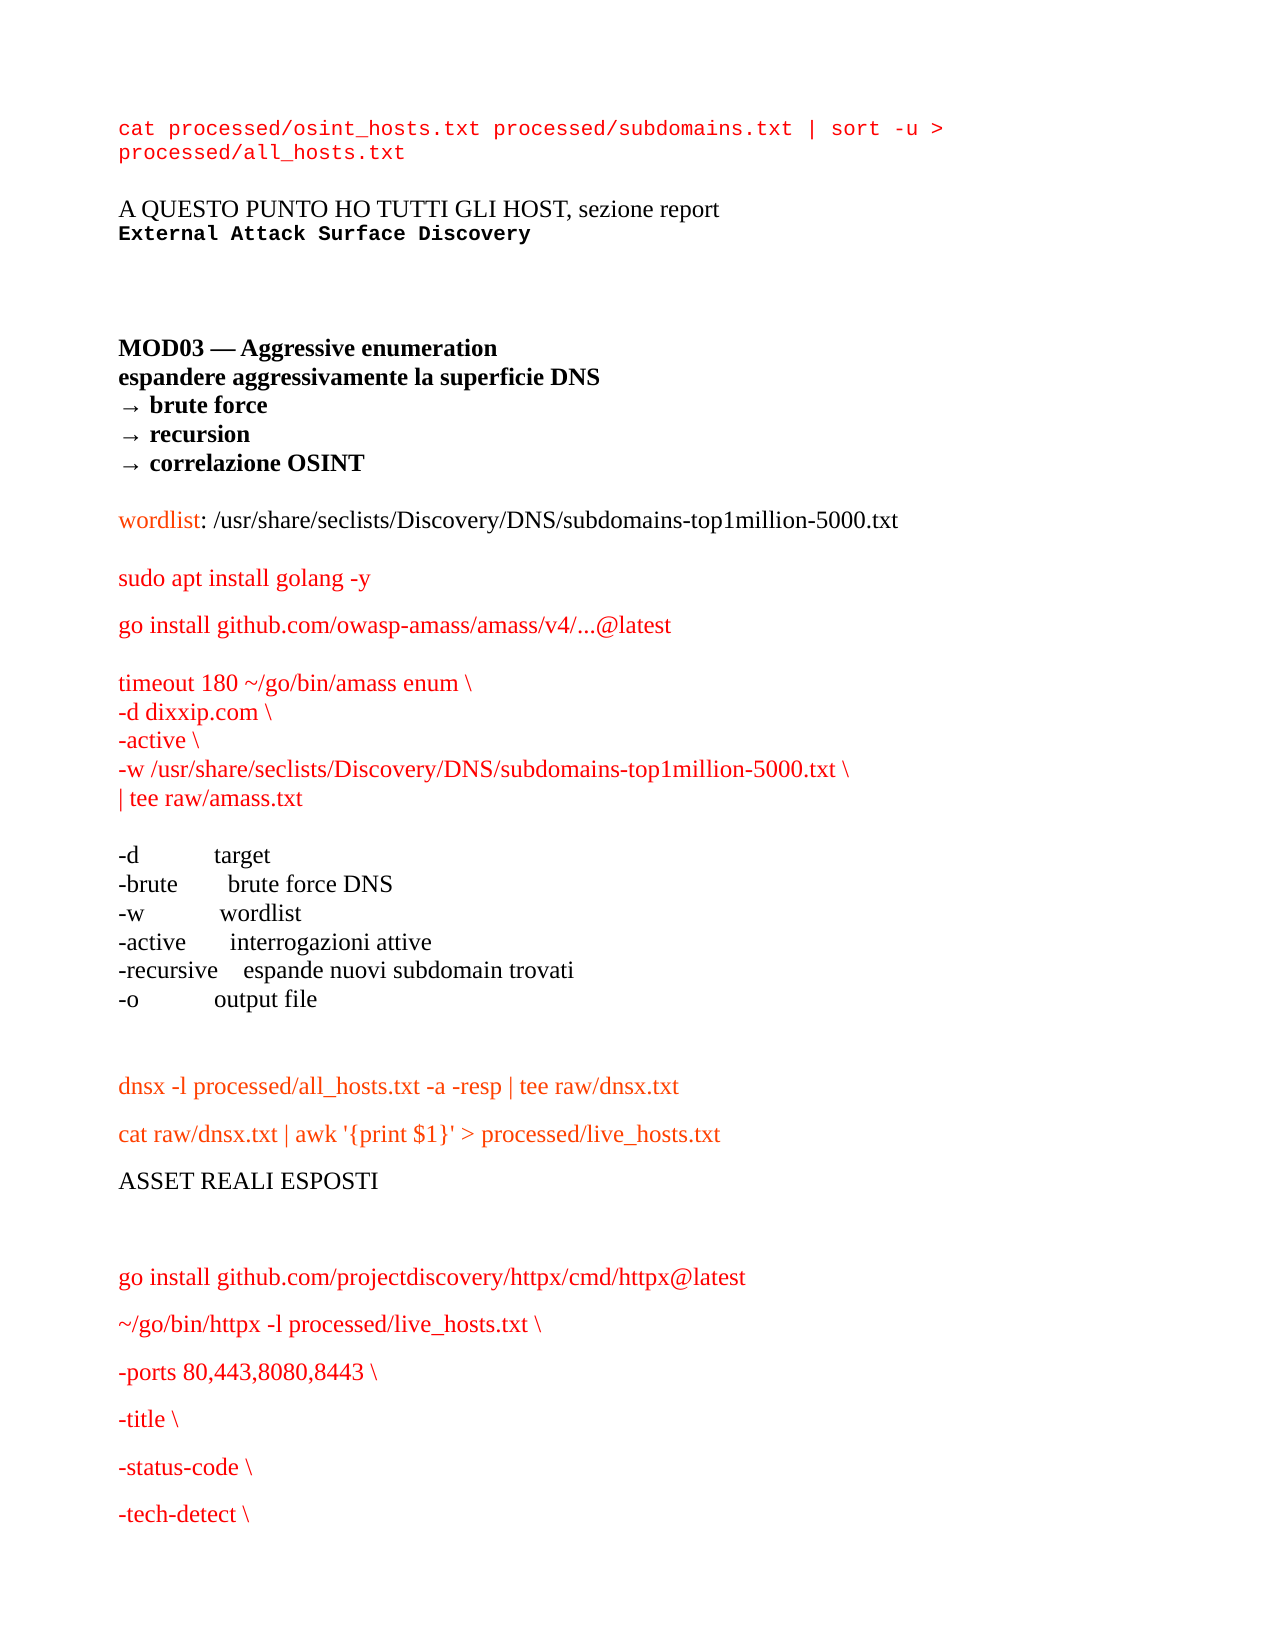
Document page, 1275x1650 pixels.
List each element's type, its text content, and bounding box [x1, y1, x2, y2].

text sudo apt install golang -y [118, 563, 1157, 592]
text -title \ [118, 1404, 1157, 1433]
text -d dixxip.com \ [118, 697, 1157, 725]
text -tech-detect \ [118, 1499, 1157, 1528]
text -w /usr/share/seclists/Discovery/DNS/subdomains-top1million-5000.txt \ [118, 754, 1157, 783]
text go install github.com/owasp-amass/amass/v4/...@latest [118, 610, 1157, 639]
text -w wordlist [118, 898, 1157, 927]
text -status-code \ [118, 1452, 1157, 1481]
text MOD03 — Aggressive enumeration [118, 333, 1157, 362]
text -o output file [118, 984, 1157, 1013]
text -ports 80,443,8080,8443 \ [118, 1357, 1157, 1386]
text -active \ [118, 725, 1157, 754]
text → correlazione OSINT [118, 448, 1157, 477]
text espandere aggressivamente la superficie DNS [118, 362, 1157, 390]
text External Attack Surface Discovery [118, 223, 1157, 247]
text wordlist: /usr/share/seclists/Discovery/DNS/subdomains-top1million-5000.txt [118, 505, 1157, 534]
text -recursive espande nuovi subdomain trovati [118, 955, 1157, 984]
text ASSET REALI ESPOSTI [118, 1166, 1157, 1195]
text timeout 180 ~/go/bin/amass enum \ [118, 668, 1157, 697]
text → recursion [118, 419, 1157, 448]
text -brute brute force DNS [118, 869, 1157, 898]
text -d target [118, 840, 1157, 869]
text cat raw/dnsx.txt | awk '{print $1}' > processed/live_hosts.txt [118, 1119, 1157, 1147]
text → brute force [118, 390, 1157, 419]
text | tee raw/amass.txt [118, 783, 1157, 812]
text cat processed/osint_hosts.txt processed/subdomains.txt | sort -u > processed/all_hosts.txt [118, 118, 1157, 165]
text go install github.com/projectdiscovery/httpx/cmd/httpx@latest [118, 1262, 1157, 1290]
text A QUESTO PUNTO HO TUTTI GLI HOST, sezione report [118, 194, 1157, 223]
text dnsx -l processed/all_hosts.txt -a -resp | tee raw/dnsx.txt [118, 1071, 1157, 1100]
text ~/go/bin/httpx -l processed/live_hosts.txt \ [118, 1309, 1157, 1338]
text -active interrogazioni attive [118, 927, 1157, 955]
